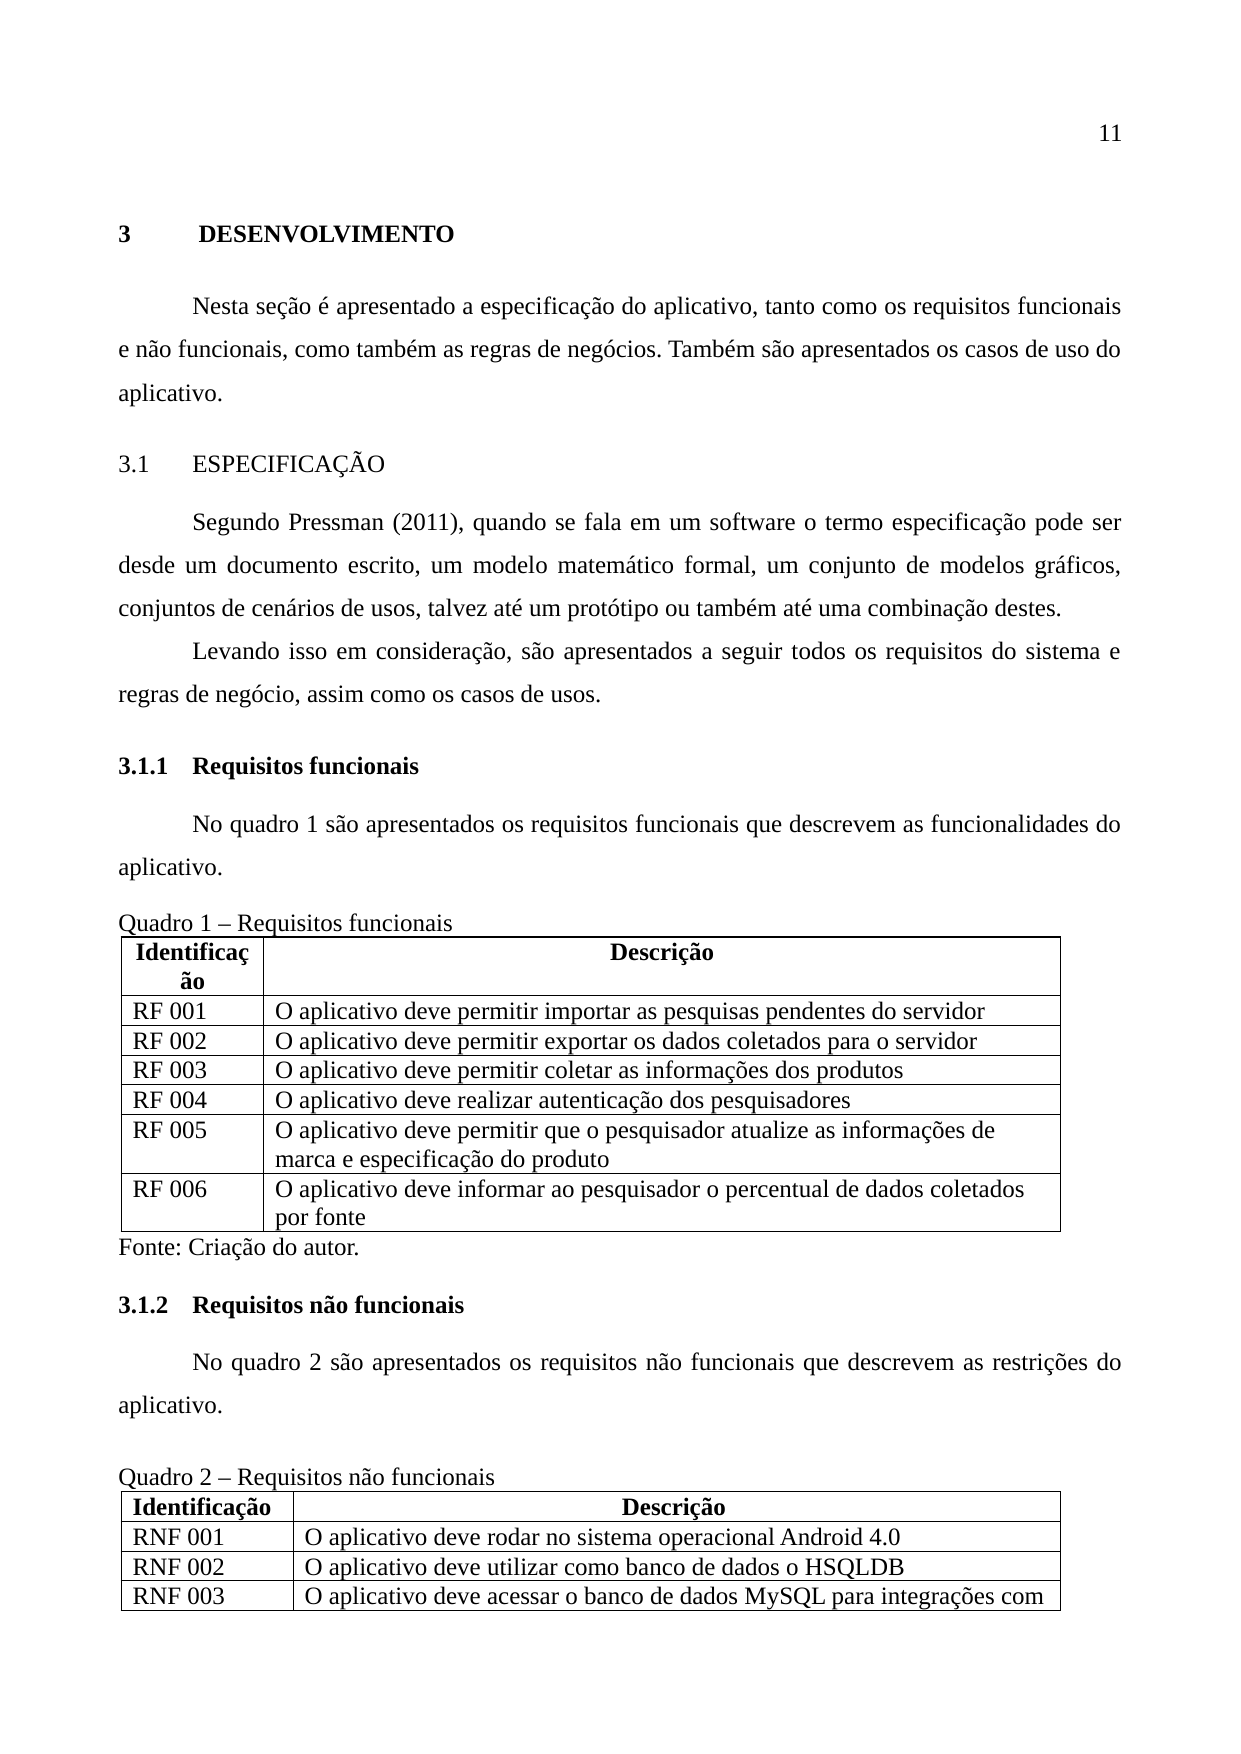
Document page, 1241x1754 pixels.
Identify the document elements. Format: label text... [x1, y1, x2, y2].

table_cell RF 003 [122, 1056, 263, 1084]
table_cell O aplicativo deve rodar no sistema operacional Android 4.0 [294, 1522, 1060, 1551]
table_cell O aplicativo deve informar ao pesquisador o percentual de dados coletados por fonte [264, 1174, 1060, 1231]
text Nesta seção é apresentado a especificação do aplicativo, tanto como os requisitos funcionais e não funcionais, como também as regras de negócios. Também são apresentados os casos de uso do aplicativo. [118, 291, 1122, 406]
table_header Identificação [122, 938, 263, 995]
table_cell RF 004 [122, 1085, 263, 1114]
table_header Identificação [122, 1492, 293, 1521]
table_cell O aplicativo deve utilizar como banco de dados o HSQLDB [294, 1552, 1060, 1580]
text No quadro 2 são apresentados os requisitos não funcionais que descrevem as restrições do aplicativo. [118, 1347, 1122, 1419]
table_cell O aplicativo deve permitir importar as pesquisas pendentes do servidor [264, 996, 1060, 1025]
table_cell O aplicativo deve realizar autenticação dos pesquisadores [264, 1085, 1060, 1114]
subtitle Requisitos funcionais [118, 751, 1122, 780]
text No quadro 1 são apresentados os requisitos funcionais que descrevem as funcionalidades do aplicativo. [118, 809, 1122, 881]
table_cell RNF 003 [122, 1581, 293, 1610]
subtitle desenvolvimento [118, 219, 1122, 248]
table_header Descrição [264, 938, 1060, 995]
table_cell RF 005 [122, 1115, 263, 1173]
table_cell O aplicativo deve permitir exportar os dados coletados para o servidor [264, 1026, 1060, 1054]
table_cell RF 001 [122, 996, 263, 1025]
table_cell RF 002 [122, 1026, 263, 1054]
subtitle Requisitos não funcionais [118, 1290, 1122, 1318]
text Quadro 1 – Requisitos funcionais [118, 908, 1122, 936]
text Fonte: Criação do autor. [118, 1232, 1122, 1261]
table_cell RNF 001 [122, 1522, 293, 1551]
table_cell RF 006 [122, 1174, 263, 1231]
subtitle Especificação [118, 449, 1122, 478]
table_cell O aplicativo deve acessar o banco de dados MySQL para integrações com [294, 1581, 1060, 1610]
table_cell O aplicativo deve permitir que o pesquisador atualize as informações de marca e especificação do produto [264, 1115, 1060, 1173]
table_cell RNF 002 [122, 1552, 293, 1580]
table_cell O aplicativo deve permitir coletar as informações dos produtos [264, 1056, 1060, 1084]
text Levando isso em consideração, são apresentados a seguir todos os requisitos do sistema e regras de negócio, assim como os casos de usos. [118, 636, 1122, 708]
text Segundo Pressman (2011), quando se fala em um software o termo especificação pode ser desde um documento escrito, um modelo matemático formal, um conjunto de modelos gráficos, conjuntos de cenários de usos, talvez até um protótipo ou também até uma combinação destes. [118, 507, 1122, 622]
text Quadro 2 – Requisitos não funcionais [118, 1462, 1122, 1491]
table_header Descrição [294, 1492, 1060, 1521]
